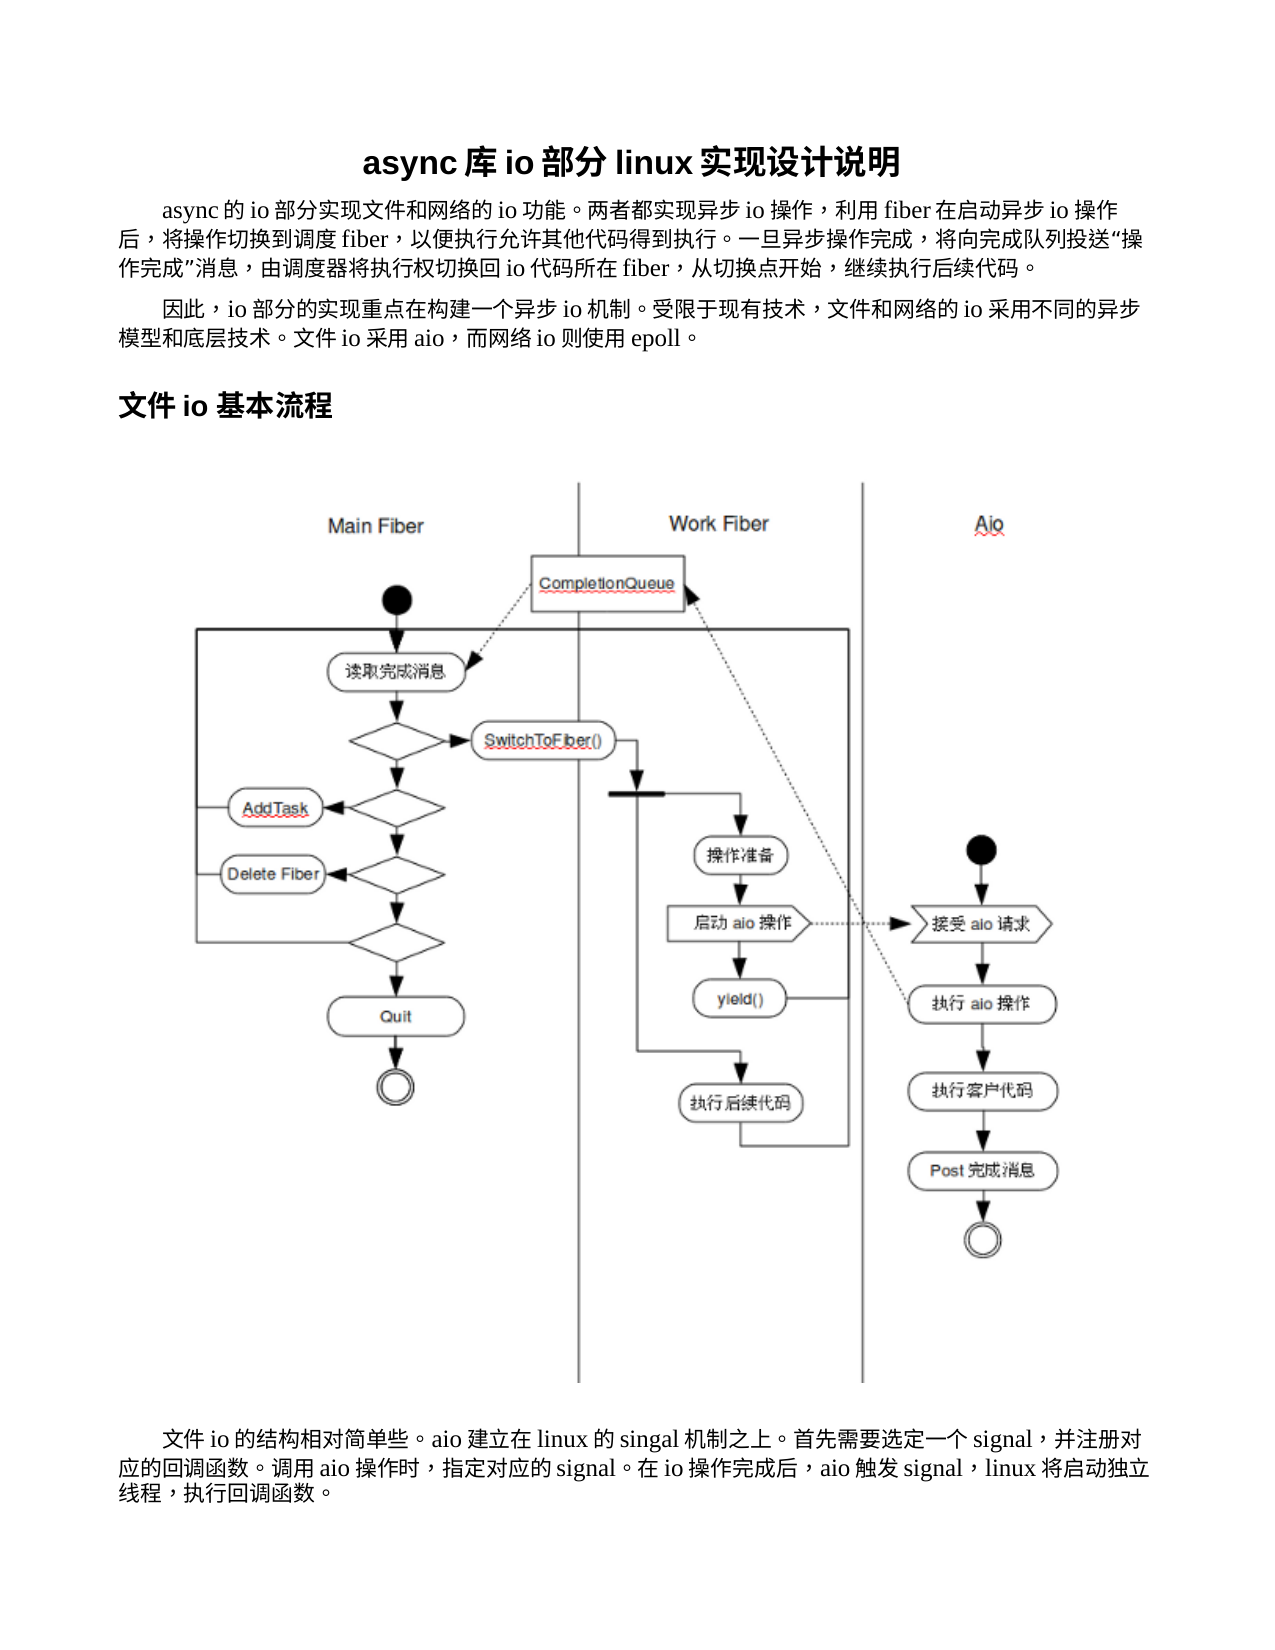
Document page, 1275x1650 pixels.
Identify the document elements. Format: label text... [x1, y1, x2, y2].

text async的io部分实现文件和网络的io功能。两者都实现异步io操作，利用fiber在启动异步io操作后，将操作切换到调度fiber，以便执行允许其他代码得到执行。一旦异步操作完成，将向完成队列投送“操作完成”消息，由调度器将执行权切换回io代码所在fiber，从切换点开始，继续执行后续代码。 [118, 195, 1157, 281]
text 文件io的结构相对简单些。aio建立在linux的singal机制之上。首先需要选定一个signal，并注册对应的回调函数。调用aio操作时，指定对应的signal。在io操作完成后，aio触发signal，linux将启动独立线程，执行回调函数。 [118, 1424, 1157, 1507]
subtitle async库io部分linux实现设计说明 [118, 143, 1157, 183]
picture [118, 435, 1157, 1383]
subtitle 文件io 基本流程 [118, 389, 1157, 423]
text 因此，io部分的实现重点在构建一个异步io机制。受限于现有技术，文件和网络的io采用不同的异步模型和底层技术。文件io采用aio，而网络io则使用epoll。 [118, 294, 1157, 351]
